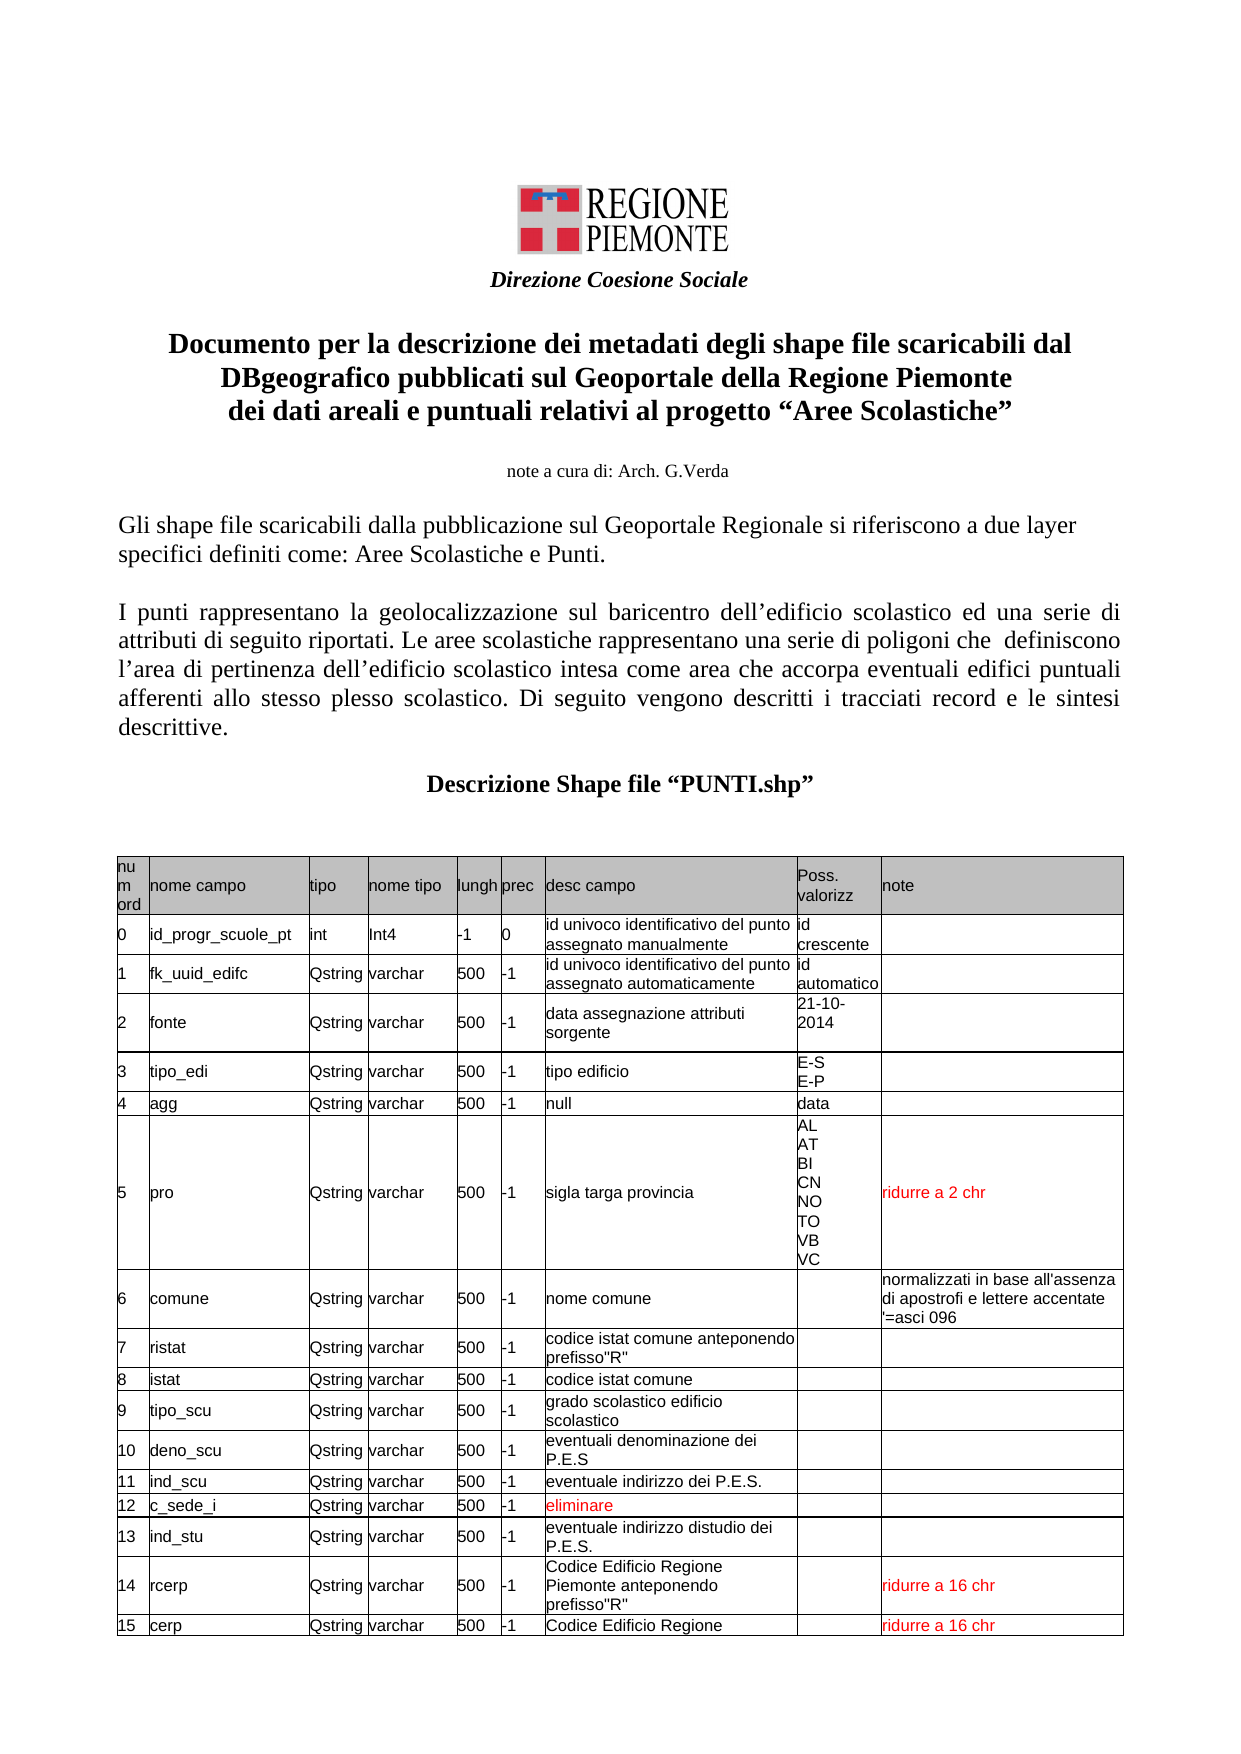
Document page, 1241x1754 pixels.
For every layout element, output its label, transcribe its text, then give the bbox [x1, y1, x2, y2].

table_cell 5 [118, 1116, 149, 1269]
table_cell 9 [118, 1391, 149, 1430]
table_cell codice istat comune anteponendo prefisso"R" [546, 1329, 797, 1367]
table_cell varchar [369, 1391, 457, 1430]
table_cell 7 [118, 1329, 149, 1367]
table_cell cerp [150, 1615, 309, 1635]
subtitle Direzione Coesione Sociale [118, 266, 1122, 293]
table_cell Qstring [310, 1270, 368, 1327]
table_header num ord [118, 857, 149, 914]
table_cell -1 [502, 1431, 545, 1469]
table_cell 13 [118, 1518, 149, 1556]
table_header desc campo [546, 857, 797, 914]
table_cell [882, 1391, 1123, 1430]
table_cell 11 [118, 1470, 149, 1493]
table_cell 12 [118, 1494, 149, 1516]
table_cell -1 [502, 994, 545, 1051]
table_cell pro [150, 1116, 309, 1269]
table_cell [798, 1615, 881, 1635]
table_cell tipo_scu [150, 1391, 309, 1430]
table_cell 500 [458, 955, 501, 993]
table_cell 500 [458, 1053, 501, 1091]
table_cell 14 [118, 1557, 149, 1614]
table_cell Qstring [310, 1053, 368, 1091]
table_cell -1 [502, 1391, 545, 1430]
table_cell 6 [118, 1270, 149, 1327]
table_cell Qstring [310, 994, 368, 1051]
table_cell varchar [369, 1615, 457, 1635]
table_cell Qstring [310, 1470, 368, 1493]
table_cell 0 [118, 915, 149, 953]
table_cell [798, 1494, 881, 1516]
picture [511, 181, 735, 258]
table_cell int [310, 915, 368, 953]
table_header tipo [310, 857, 368, 914]
table_cell Qstring [310, 1518, 368, 1556]
table_cell 500 [458, 1092, 501, 1114]
table_cell E-S E-P [798, 1053, 881, 1091]
table_cell Codice Edificio Regione [546, 1615, 797, 1635]
table_cell ind_stu [150, 1518, 309, 1556]
table_cell [798, 1518, 881, 1556]
table_cell Qstring [310, 955, 368, 993]
table_cell 500 [458, 1470, 501, 1493]
table_cell [882, 1431, 1123, 1469]
table_cell 4 [118, 1092, 149, 1114]
table_cell grado scolastico edificio scolastico [546, 1391, 797, 1430]
table_cell eventuali denominazione dei P.E.S [546, 1431, 797, 1469]
table_cell varchar [369, 955, 457, 993]
table_cell Qstring [310, 1494, 368, 1516]
table_cell 8 [118, 1368, 149, 1390]
table_cell ridurre a 16 chr [882, 1615, 1123, 1635]
table_cell -1 [502, 1092, 545, 1114]
text Descrizione Shape file “PUNTI.shp” [118, 769, 1122, 798]
table_cell AL AT BI CN NO TO VB VC [798, 1116, 881, 1269]
table_cell varchar [369, 1270, 457, 1327]
table_cell [882, 1368, 1123, 1390]
table_cell Qstring [310, 1092, 368, 1114]
table_cell [882, 1329, 1123, 1367]
text Documento per la descrizione dei metadati degli shape file scaricabili dal DBgeografico pubblicati sul Geoportale della Regione Piemonte [118, 326, 1122, 393]
table_cell varchar [369, 1329, 457, 1367]
table_cell 500 [458, 1368, 501, 1390]
text Gli shape file scaricabili dalla pubblicazione sul Geoportale Regionale si riferiscono a due layer specifici definiti come: Aree Scolastiche e Punti. [118, 511, 1122, 568]
table_cell [882, 1092, 1123, 1114]
table_cell id univoco identificativo del punto assegnato manualmente [546, 915, 797, 953]
table_cell 500 [458, 1270, 501, 1327]
table_cell -1 [502, 1615, 545, 1635]
table_cell Qstring [310, 1391, 368, 1430]
table_cell [882, 955, 1123, 993]
table_cell fonte [150, 994, 309, 1051]
table_cell -1 [502, 955, 545, 993]
table_cell 500 [458, 1329, 501, 1367]
table_cell -1 [502, 1053, 545, 1091]
table_cell Qstring [310, 1431, 368, 1469]
table_cell deno_scu [150, 1431, 309, 1469]
table_cell agg [150, 1092, 309, 1114]
table_cell 2 [118, 994, 149, 1051]
table_cell varchar [369, 994, 457, 1051]
table_cell varchar [369, 1470, 457, 1493]
table_cell tipo_edi [150, 1053, 309, 1091]
table_cell rcerp [150, 1557, 309, 1614]
table_cell varchar [369, 1557, 457, 1614]
table_cell 500 [458, 1494, 501, 1516]
table_cell [798, 1329, 881, 1367]
table_cell -1 [502, 1270, 545, 1327]
table_cell data [798, 1092, 881, 1114]
table_cell normalizzati in base all'assenza di apostrofi e lettere accentate '=asci 096 [882, 1270, 1123, 1327]
table_cell istat [150, 1368, 309, 1390]
table_cell -1 [502, 1368, 545, 1390]
table_cell eventuale indirizzo dei P.E.S. [546, 1470, 797, 1493]
table_cell 0 [502, 915, 545, 953]
table_header lungh [458, 857, 501, 914]
table_cell 1 [118, 955, 149, 993]
table_cell [798, 1557, 881, 1614]
table_cell -1 [502, 1494, 545, 1516]
table_cell varchar [369, 1518, 457, 1556]
table_cell null [546, 1092, 797, 1114]
table_cell 21-10-2014 [798, 994, 881, 1051]
table_cell eventuale indirizzo distudio dei P.E.S. [546, 1518, 797, 1556]
table_header note [882, 857, 1123, 914]
table_cell varchar [369, 1368, 457, 1390]
table_cell id automatico [798, 955, 881, 993]
table_cell Qstring [310, 1329, 368, 1367]
table_cell Qstring [310, 1116, 368, 1269]
table_cell [798, 1470, 881, 1493]
table_cell ridurre a 16 chr [882, 1557, 1123, 1614]
table_cell 15 [118, 1615, 149, 1635]
table_cell eliminare [546, 1494, 797, 1516]
table_cell [882, 1470, 1123, 1493]
table_cell -1 [502, 1470, 545, 1493]
table_cell 3 [118, 1053, 149, 1091]
table_cell [798, 1368, 881, 1390]
table_cell varchar [369, 1116, 457, 1269]
table_cell [798, 1431, 881, 1469]
table_cell -1 [458, 915, 501, 953]
table_cell [798, 1391, 881, 1430]
table_cell [882, 915, 1123, 953]
text note a cura di: Arch. G.Verda [118, 460, 1122, 482]
table_cell Codice Edificio Regione Piemonte anteponendo prefisso"R" [546, 1557, 797, 1614]
table_cell [882, 1518, 1123, 1556]
table_cell tipo edificio [546, 1053, 797, 1091]
table_header nome tipo [369, 857, 457, 914]
table_cell sigla targa provincia [546, 1116, 797, 1269]
table_header prec [502, 857, 545, 914]
table_cell [882, 994, 1123, 1051]
table_cell Qstring [310, 1615, 368, 1635]
table_cell codice istat comune [546, 1368, 797, 1390]
table_cell 500 [458, 1615, 501, 1635]
table_header Poss. valorizz [798, 857, 881, 914]
table_header nome campo [150, 857, 309, 914]
table_cell 500 [458, 1518, 501, 1556]
table_cell id_progr_scuole_pt [150, 915, 309, 953]
table_cell 10 [118, 1431, 149, 1469]
text dei dati areali e puntuali relativi al progetto “Aree Scolastiche” [118, 393, 1122, 427]
table_cell [798, 1270, 881, 1327]
table_cell varchar [369, 1494, 457, 1516]
text I punti rappresentano la geolocalizzazione sul baricentro dell’edificio scolastico ed una serie di attributi di seguito riportati. Le aree scolastiche rappresentano una serie di poligoni che definiscono l’area di pertinenza dell’edificio scolastico intesa come area che accorpa eventuali edifici puntuali afferenti allo stesso plesso scolastico. Di seguito vengono descritti i tracciati record e le sintesi descrittive. [118, 597, 1122, 741]
table_cell Qstring [310, 1368, 368, 1390]
table_cell 500 [458, 1391, 501, 1430]
table_cell ind_scu [150, 1470, 309, 1493]
table_cell fk_uuid_edifc [150, 955, 309, 993]
table_cell 500 [458, 1116, 501, 1269]
table_cell ridurre a 2 chr [882, 1116, 1123, 1269]
table_cell -1 [502, 1329, 545, 1367]
table_cell 500 [458, 1557, 501, 1614]
table_cell [882, 1494, 1123, 1516]
table_cell id crescente [798, 915, 881, 953]
table_cell -1 [502, 1518, 545, 1556]
table_cell 500 [458, 1431, 501, 1469]
table_cell c_sede_i [150, 1494, 309, 1516]
table_cell comune [150, 1270, 309, 1327]
table_cell varchar [369, 1092, 457, 1114]
table_cell -1 [502, 1557, 545, 1614]
table_cell ristat [150, 1329, 309, 1367]
table_cell Int4 [369, 915, 457, 953]
table_cell data assegnazione attributi sorgente [546, 994, 797, 1051]
table_cell nome comune [546, 1270, 797, 1327]
table_cell Qstring [310, 1557, 368, 1614]
table_cell varchar [369, 1431, 457, 1469]
table_cell id univoco identificativo del punto assegnato automaticamente [546, 955, 797, 993]
table_cell varchar [369, 1053, 457, 1091]
table_cell -1 [502, 1116, 545, 1269]
table_cell [882, 1053, 1123, 1091]
table_cell 500 [458, 994, 501, 1051]
